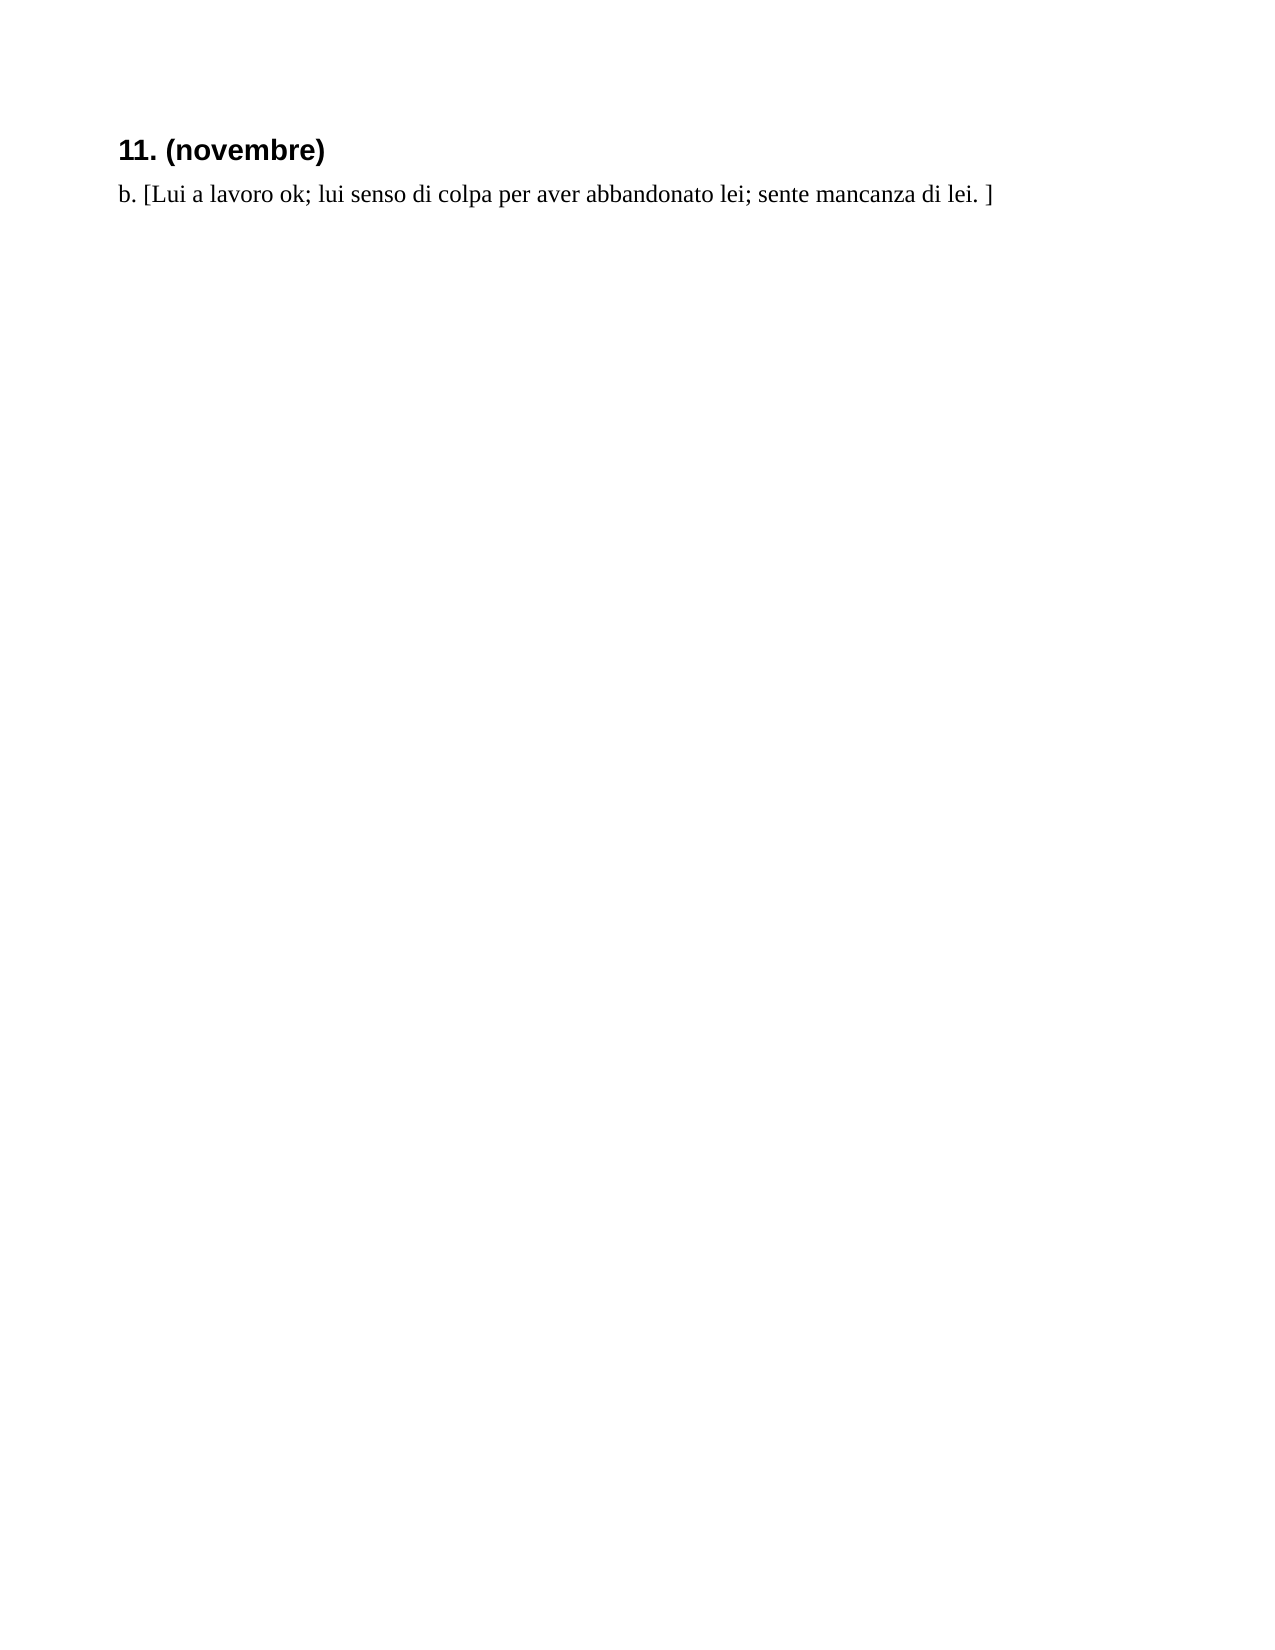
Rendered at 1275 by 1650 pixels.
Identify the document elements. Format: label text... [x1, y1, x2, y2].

subtitle 11. (novembre) [118, 133, 1157, 166]
text b. [Lui a lavoro ok; lui senso di colpa per aver abbandonato lei; sente mancanza di lei. ] [118, 179, 1157, 208]
